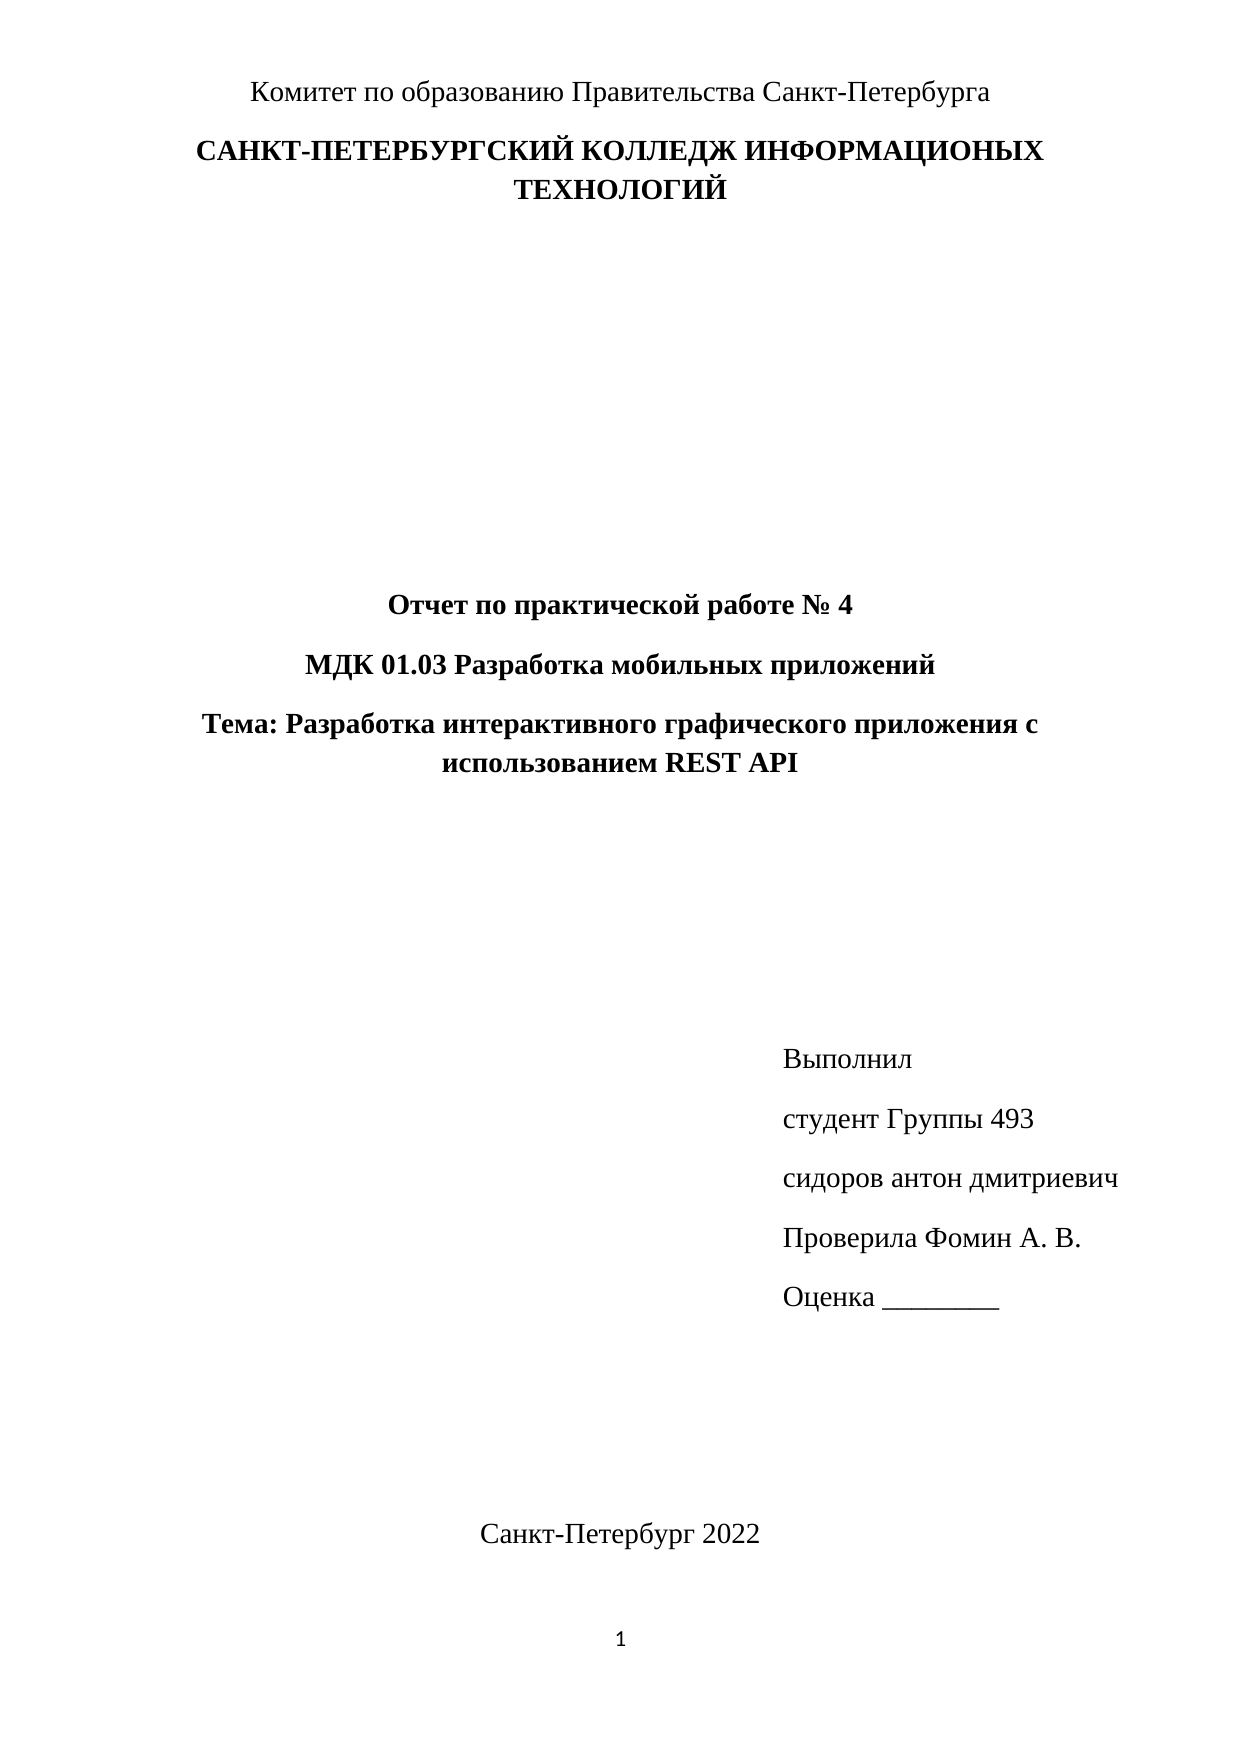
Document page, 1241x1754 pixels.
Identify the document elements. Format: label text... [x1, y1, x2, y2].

text Санкт-Петербург 2022 [118, 1517, 1122, 1550]
text Отчет по практической работе № 4 [118, 587, 1122, 621]
text сидоров антон дмитриевич [783, 1160, 1122, 1194]
text Проверила Фомин А. В. [783, 1220, 1122, 1253]
text студент Группы 493 [783, 1101, 1122, 1134]
text МДК 01.03 Разработка мобильных приложений [118, 647, 1122, 680]
text Оценка ________ [783, 1279, 1122, 1313]
text Тема: Разработка интерактивного графического приложения с использованием REST API [118, 706, 1122, 778]
text Выполнил [783, 1042, 1122, 1075]
text САНКТ-ПЕТЕРБУРГСКИЙ КОЛЛЕДЖ ИНФОРМАЦИОНЫХ ТЕХНОЛОГИЙ [118, 133, 1122, 205]
text Комитет по образованию Правительства Санкт-Петербурга [118, 74, 1122, 107]
